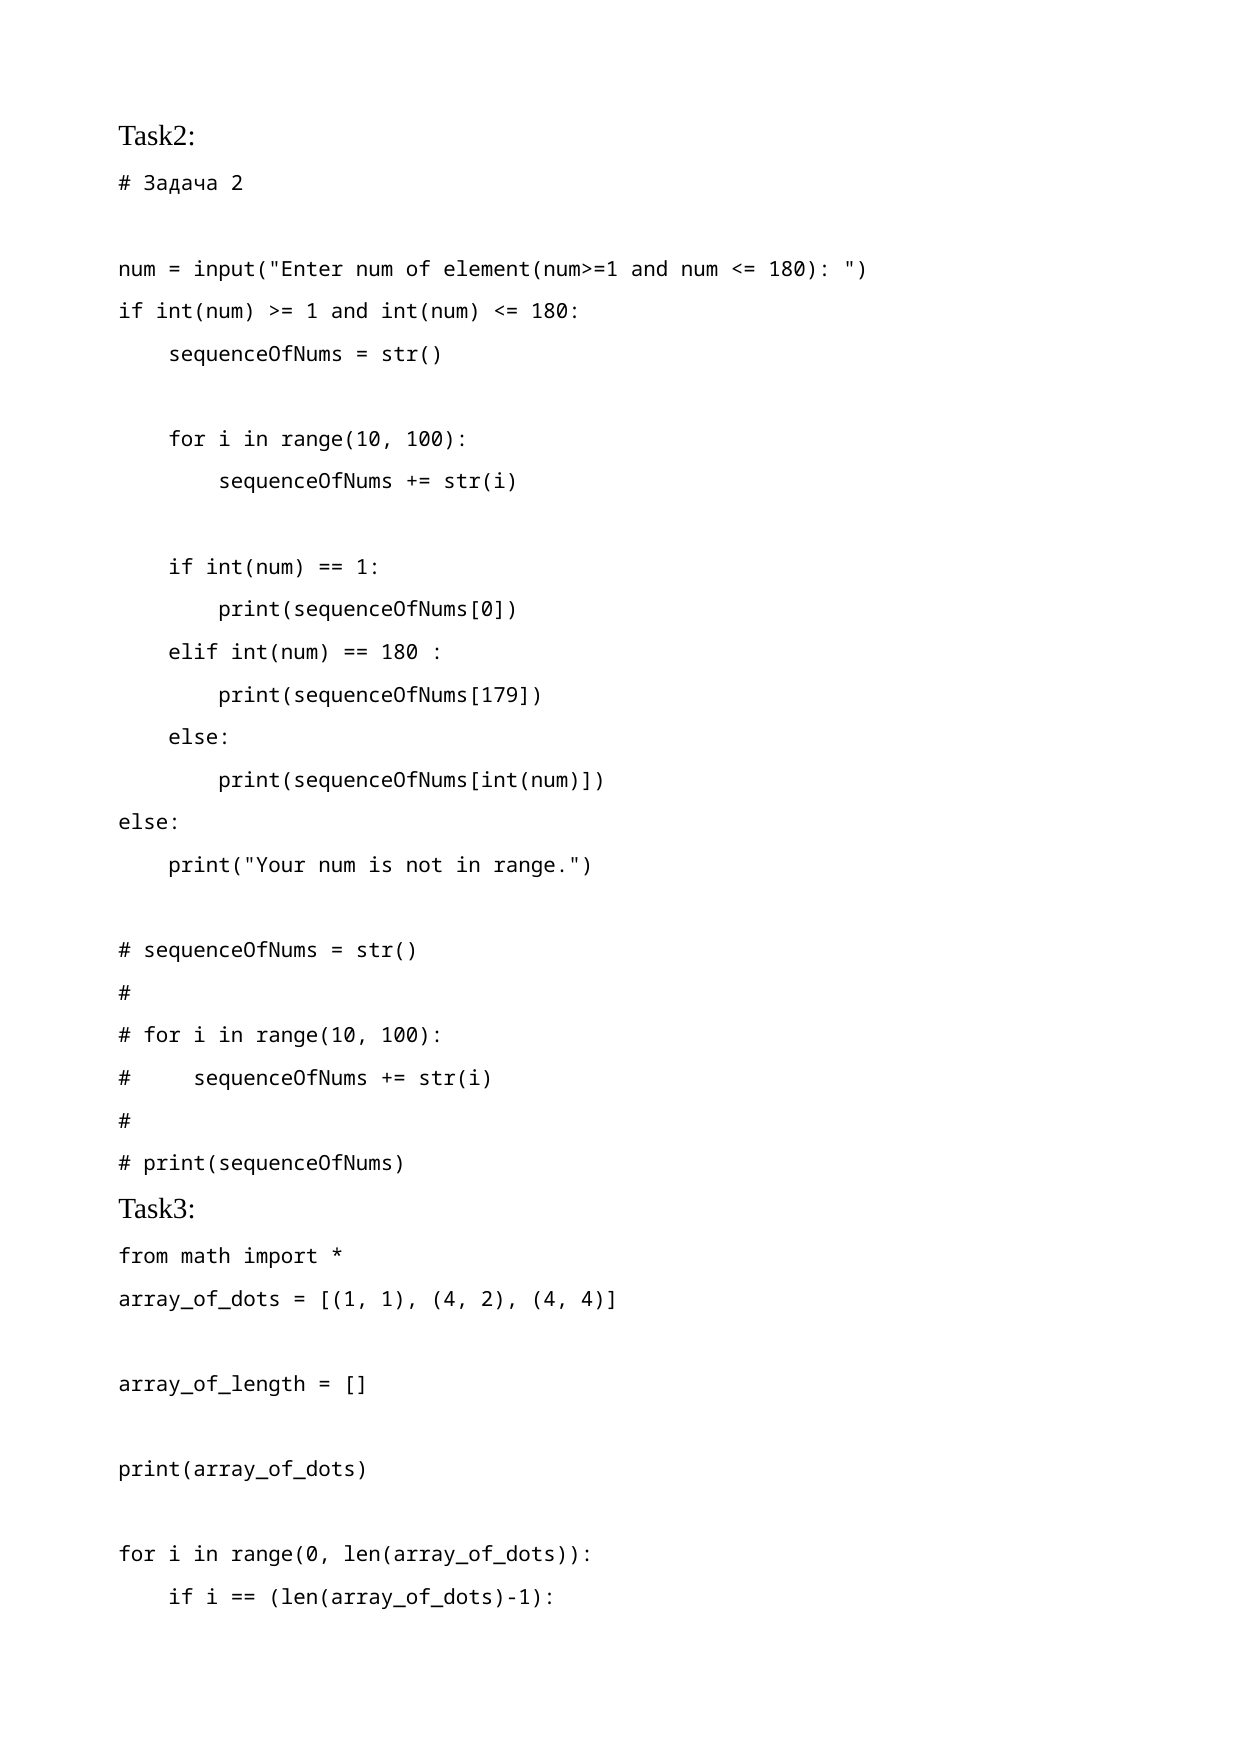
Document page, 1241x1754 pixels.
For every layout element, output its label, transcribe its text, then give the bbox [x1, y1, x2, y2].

text Task3: [118, 1191, 1122, 1224]
text for i in range(0, len(array_of_dots)): [118, 1539, 1122, 1568]
text if int(num) == 1: [118, 552, 1122, 580]
text array_of_length = [] [118, 1369, 1122, 1397]
text else: [118, 722, 1122, 751]
text sequenceOfNums += str(i) [118, 467, 1122, 495]
text if i == (len(array_of_dots)-1): [118, 1582, 1122, 1611]
text # for i in range(10, 100): [118, 1021, 1122, 1049]
text print("Your num is not in range.") [118, 850, 1122, 878]
text # Задача 2 [118, 168, 1122, 197]
text print(sequenceOfNums[int(num)]) [118, 765, 1122, 793]
text if int(num) >= 1 and int(num) <= 180: [118, 296, 1122, 325]
text elif int(num) == 180 : [118, 637, 1122, 666]
text else: [118, 807, 1122, 836]
text sequenceOfNums = str() [118, 339, 1122, 367]
text print(sequenceOfNums[0]) [118, 594, 1122, 623]
text Task2: [118, 118, 1122, 152]
text array_of_dots = [(1, 1), (4, 2), (4, 4)] [118, 1284, 1122, 1312]
text # [118, 978, 1122, 1006]
text # sequenceOfNums += str(i) [118, 1063, 1122, 1092]
text # [118, 1106, 1122, 1134]
text from math import * [118, 1241, 1122, 1270]
text for i in range(10, 100): [118, 424, 1122, 452]
text # print(sequenceOfNums) [118, 1148, 1122, 1177]
text print(sequenceOfNums[179]) [118, 680, 1122, 708]
text print(array_of_dots) [118, 1454, 1122, 1483]
text # sequenceOfNums = str() [118, 935, 1122, 964]
text num = input("Enter num of element(num>=1 and num <= 180): ") [118, 254, 1122, 282]
